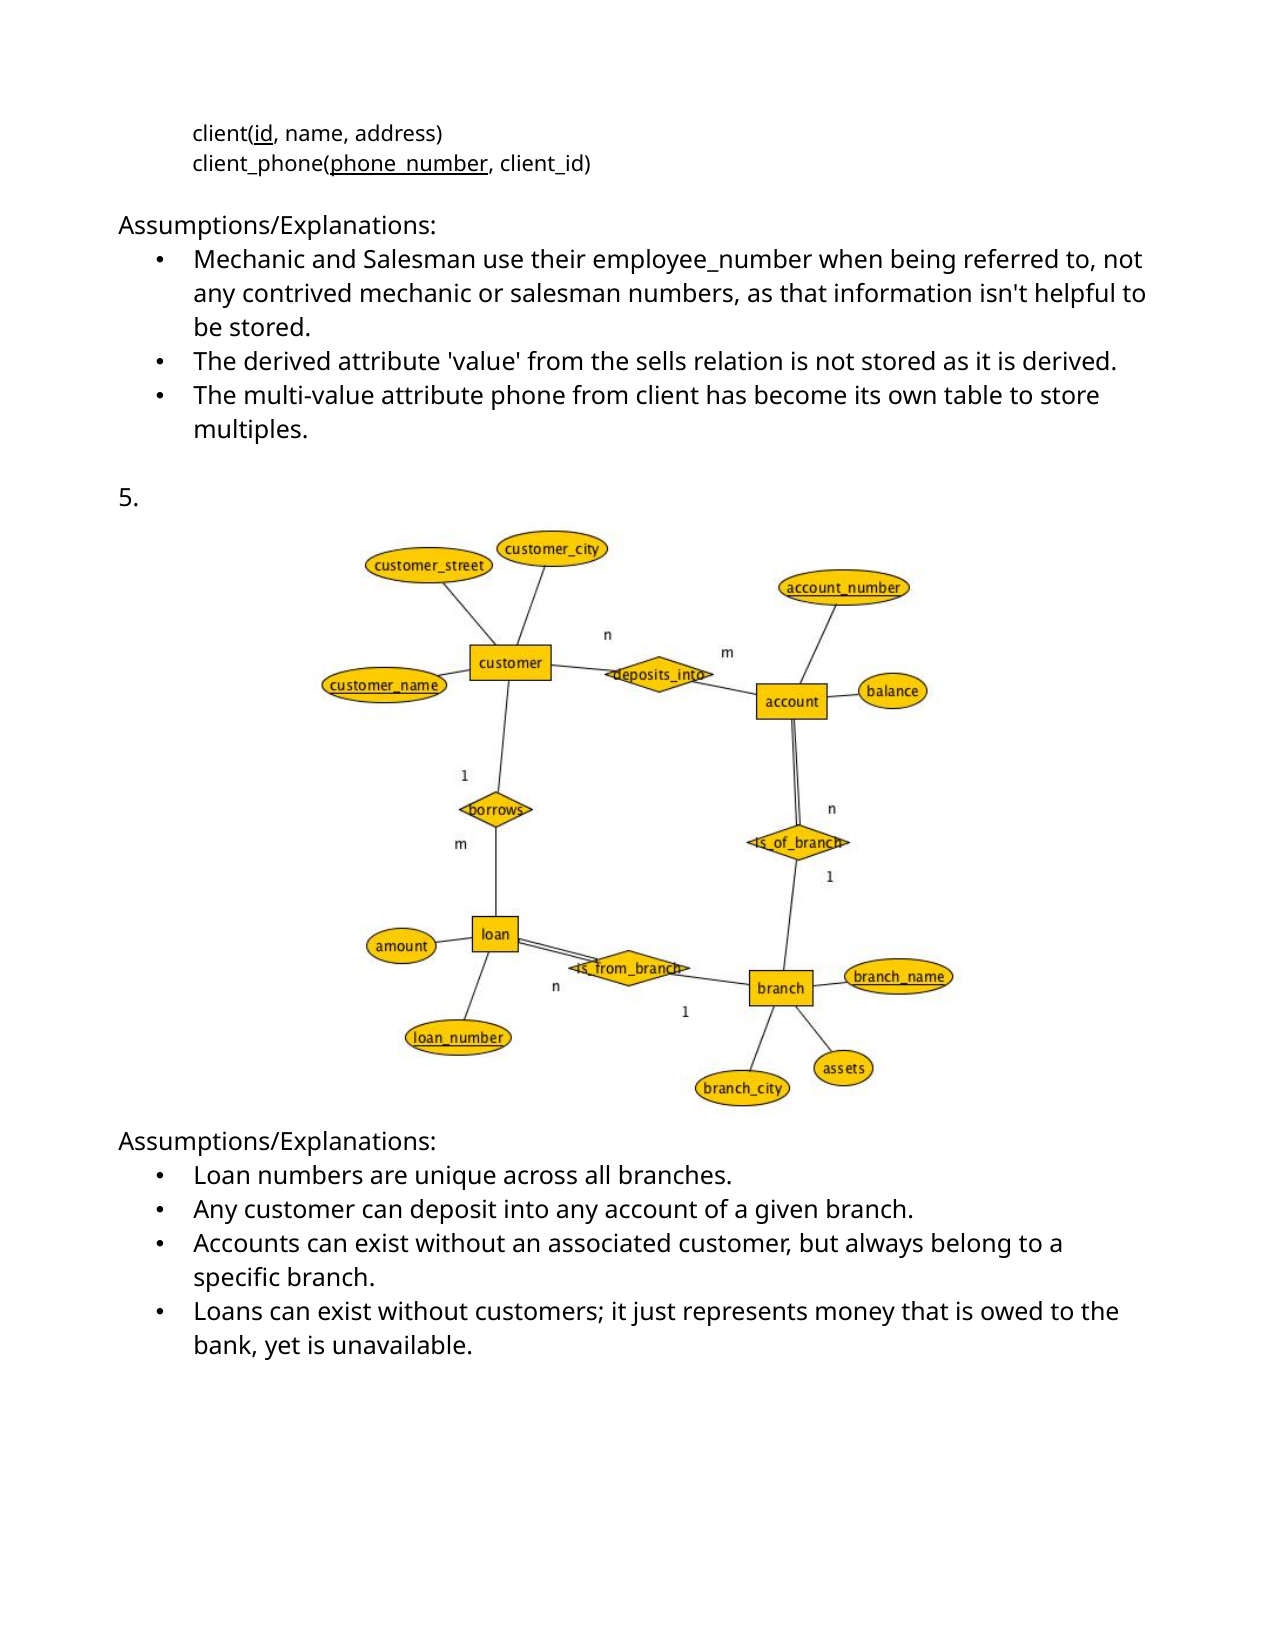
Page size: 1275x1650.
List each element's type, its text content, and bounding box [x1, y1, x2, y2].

text client(id, name, address) [192, 118, 1157, 148]
picture [304, 514, 971, 1124]
list Loan numbers are unique across all branches. [156, 1157, 1157, 1192]
text Assumptions/Explanations: [118, 514, 1157, 1157]
text client_phone(phone_number, client_id) [192, 148, 1157, 178]
list Accounts can exist without an associated customer, but always belong to a specific branch. [156, 1226, 1157, 1294]
list The multi-value attribute phone from client has become its own table to store multiples. [156, 378, 1157, 446]
list Any customer can deposit into any account of a given branch. [156, 1192, 1157, 1226]
list The derived attribute 'value' from the sells relation is not stored as it is derived. [156, 344, 1157, 378]
text 5. [118, 480, 1157, 514]
list Loans can exist without customers; it just represents money that is owed to the bank, yet is unavailable. [156, 1294, 1157, 1362]
list Mechanic and Salesman use their employee_number when being referred to, not any contrived mechanic or salesman numbers, as that information isn't helpful to be stored. [156, 242, 1157, 344]
text Assumptions/Explanations: [118, 207, 1157, 242]
